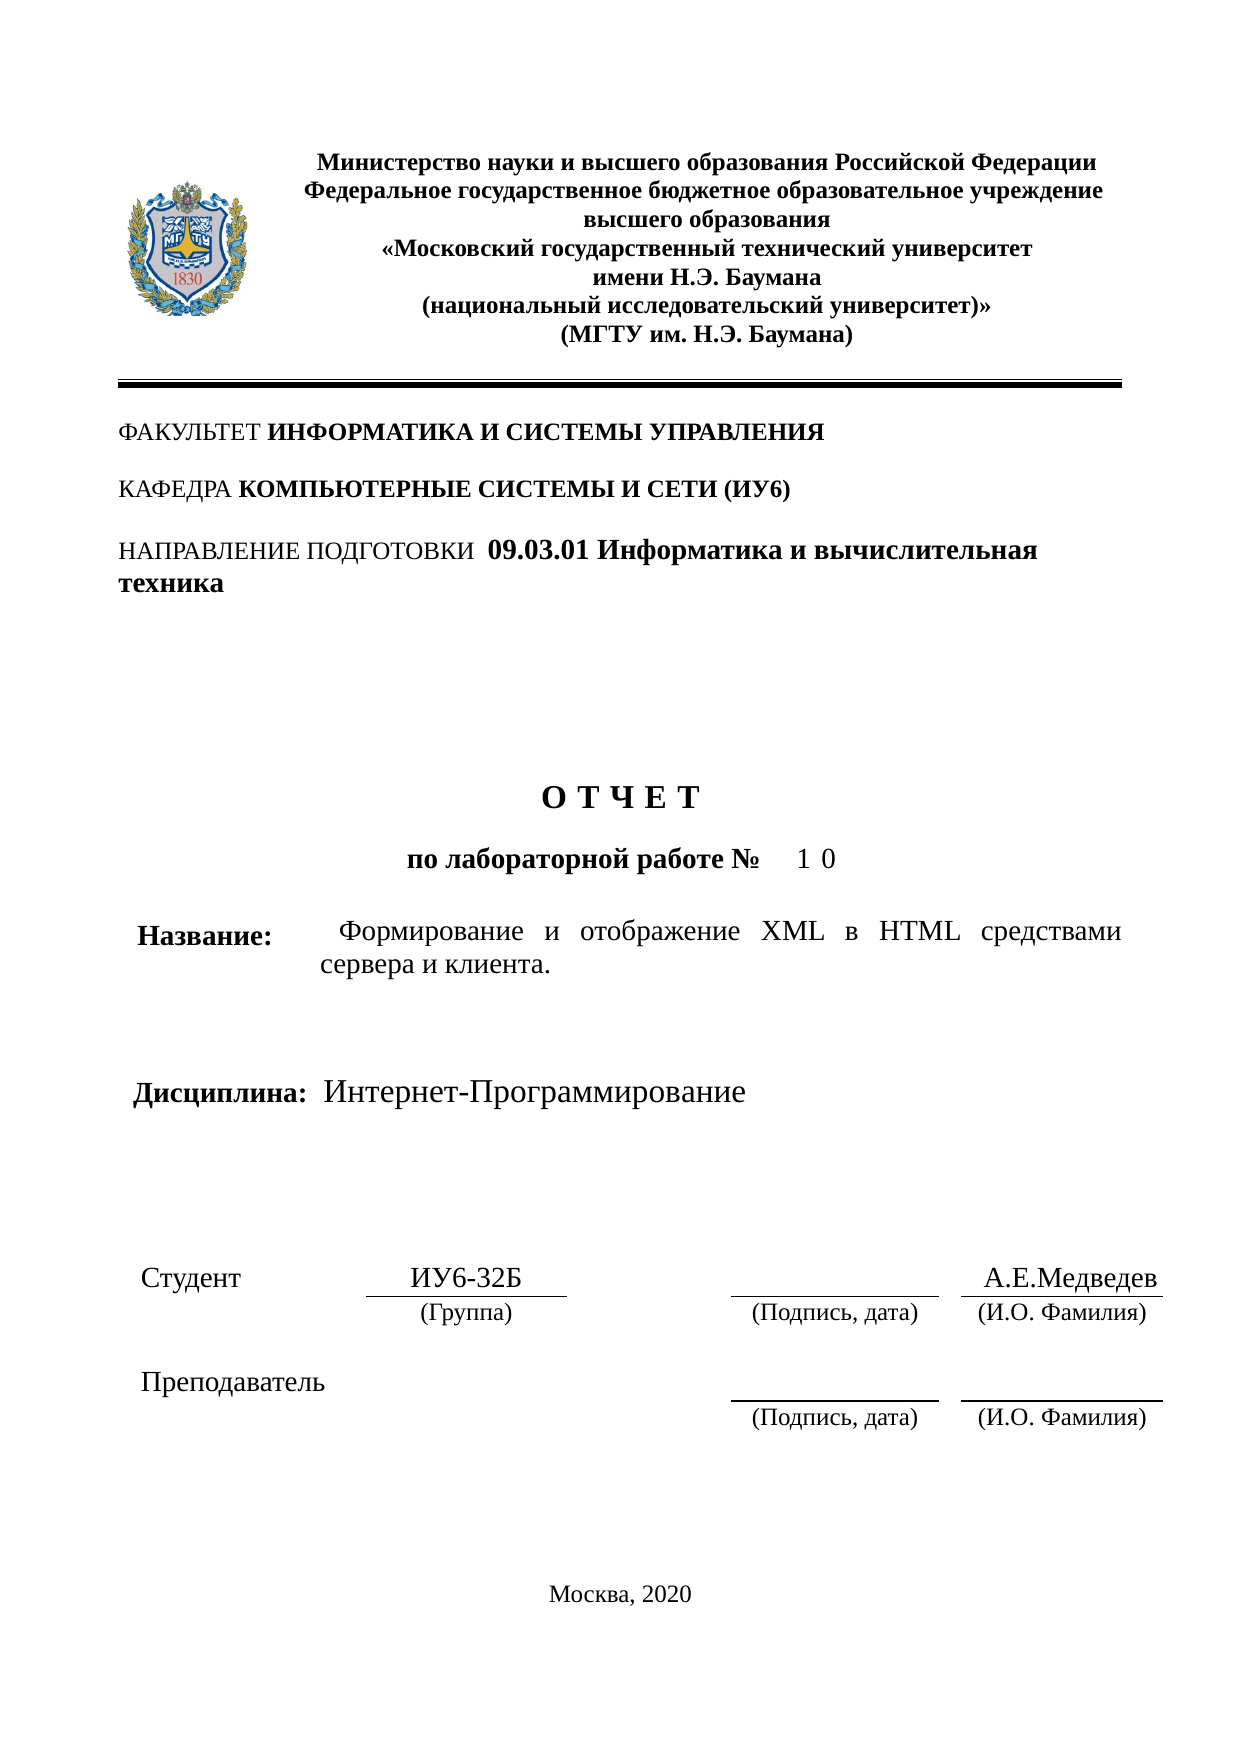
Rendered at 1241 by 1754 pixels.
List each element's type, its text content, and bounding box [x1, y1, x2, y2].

picture [127, 181, 248, 318]
text НАПРАВЛЕНИЕ ПОДГОТОВКИ 09.03.01 Информатика и вычислительная техника [118, 532, 1122, 599]
table_cell [720, 1364, 950, 1402]
text Москва, 2020 [118, 1579, 1122, 1608]
text Название: [137, 918, 286, 952]
table_cell [578, 1331, 719, 1364]
table_header Министерство науки и высшего образования Российской Федерации Федеральное государственное бюджетное образовательное учреждение высшего образования «Московский государственный технический университет имени Н.Э. Баумана (национальный исследовательский университет)» (МГТУ им. Н.Э. Баумана) [266, 147, 1148, 348]
table_header ИУ6-32Б [354, 1260, 578, 1297]
table_cell [354, 1364, 578, 1402]
table_cell (Подпись, дата) [720, 1297, 950, 1331]
text ФАКУЛЬТЕТ Информатика и системы управления [118, 417, 1122, 446]
table_cell [578, 1364, 719, 1402]
table_cell [720, 1331, 950, 1364]
subtitle Отчет [118, 777, 1122, 816]
text КАФЕДРА Компьютерные системы и сети (ИУ6) [118, 474, 1122, 503]
table_header Студент [129, 1260, 354, 1297]
table_cell (И.О. Фамилия) [950, 1297, 1174, 1331]
table_cell [354, 1331, 578, 1364]
table_header [720, 1260, 950, 1297]
table_cell Преподаватель [129, 1364, 354, 1402]
table_cell [129, 1297, 354, 1331]
table_cell (Группа) [354, 1297, 578, 1331]
table_cell [129, 1402, 354, 1435]
table_header А.Е.Медведев [950, 1260, 1174, 1297]
table_cell [578, 1297, 719, 1331]
table_header [578, 1260, 719, 1297]
table_header 10 [779, 841, 853, 874]
table_cell [578, 1402, 719, 1435]
text Дисциплина: Интернет-Программирование [133, 1071, 1122, 1109]
table_cell [950, 1364, 1174, 1402]
table_header [118, 147, 266, 348]
table_cell (Подпись, дата) [720, 1402, 950, 1435]
table_cell [354, 1402, 578, 1435]
table_cell (И.О. Фамилия) [950, 1402, 1174, 1435]
table_cell [129, 1331, 354, 1364]
table_cell [950, 1331, 1174, 1364]
subtitle Формирование и отображение XML в HTML средствами сервера и клиента. [118, 913, 1122, 980]
